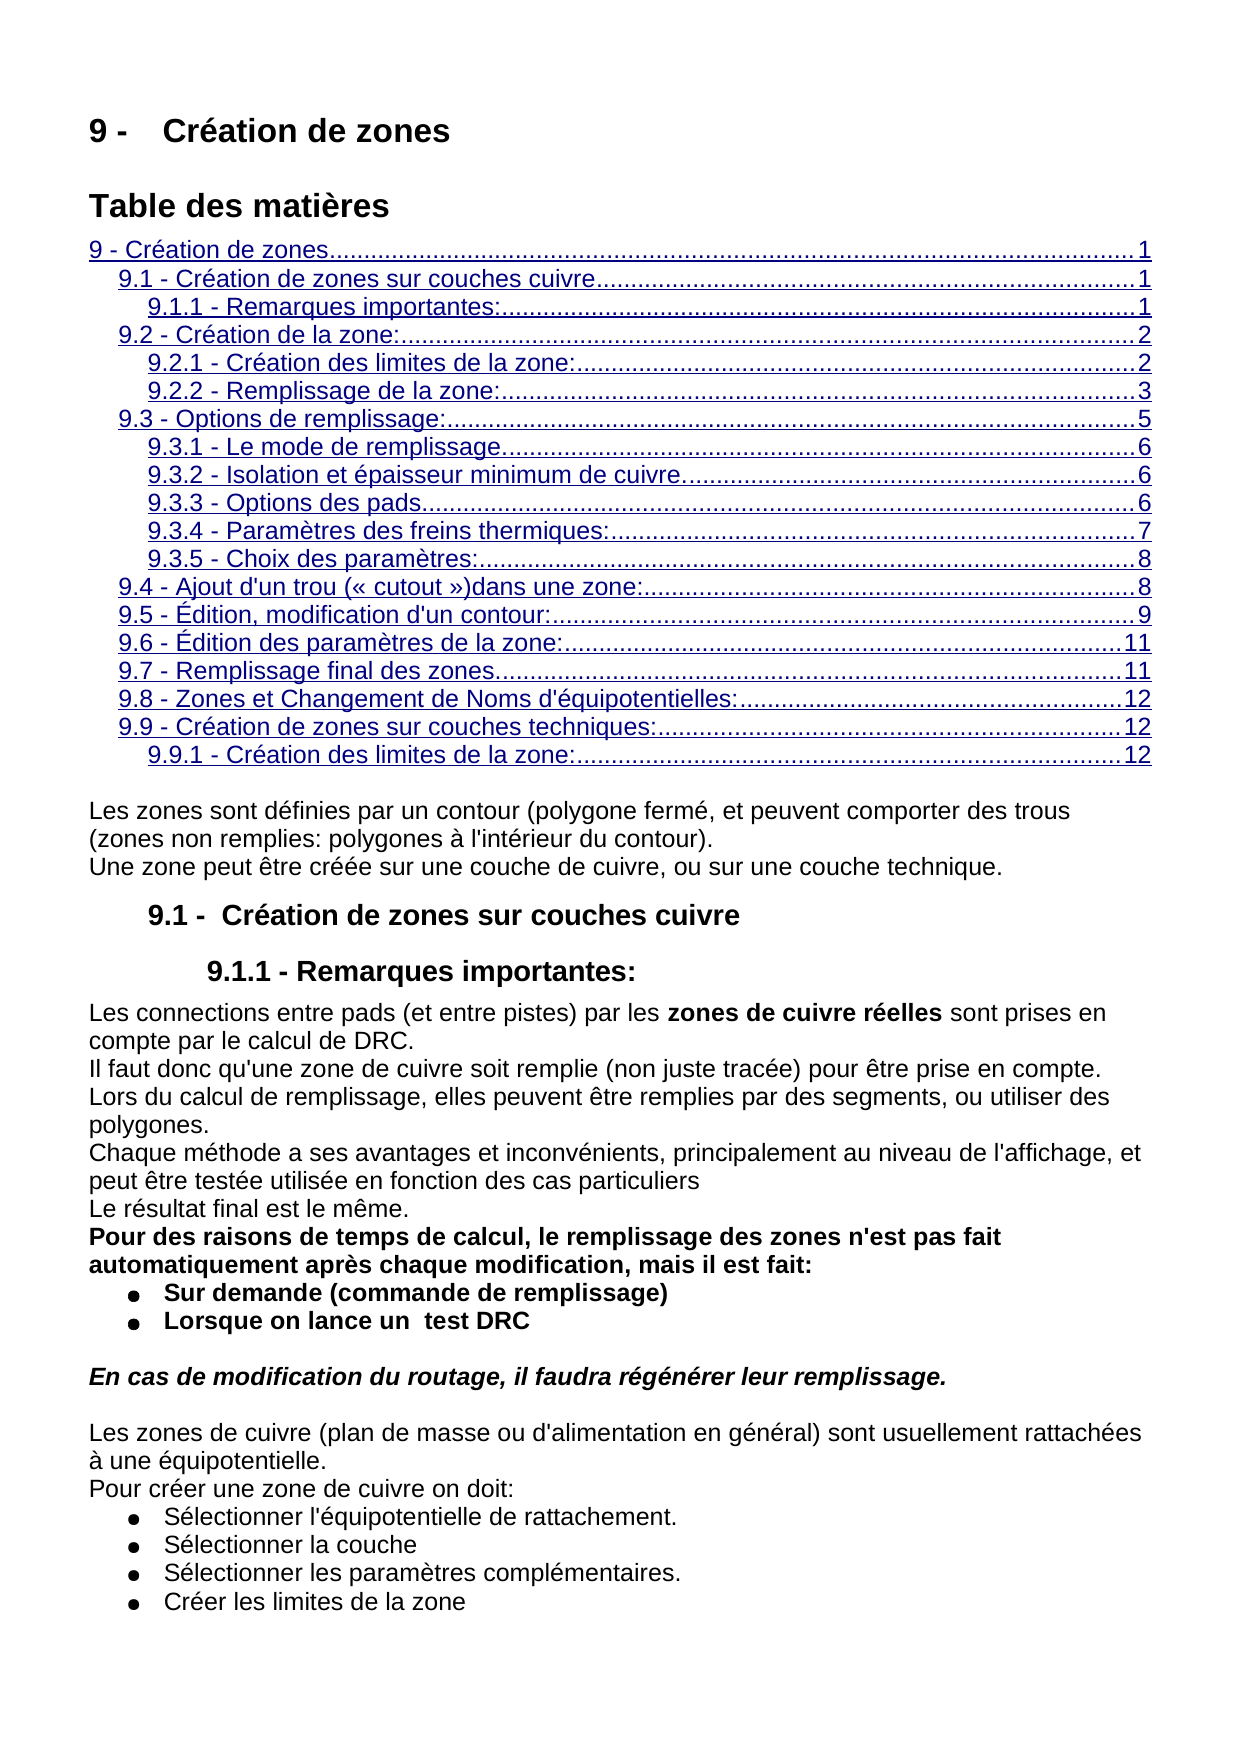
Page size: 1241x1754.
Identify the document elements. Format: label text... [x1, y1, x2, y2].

text Une zone peut être créée sur une couche de cuivre, ou sur une couche technique. [88, 853, 1152, 881]
text 9.3.3 - Options des pads 6 [147, 489, 1152, 513]
list Créer les limites de la zone [126, 1587, 1152, 1615]
list Sélectionner les paramètres complémentaires. [126, 1559, 1152, 1587]
text 9.3.4 - Paramètres des freins thermiques: 7 [147, 517, 1152, 541]
subtitle Remarques importantes: [207, 955, 1152, 987]
text 9.9 - Création de zones sur couches techniques: 12 [118, 713, 1152, 737]
text En cas de modification du routage, il faudra régénérer leur remplissage. [88, 1363, 1152, 1391]
subtitle Création de zones [88, 112, 1152, 150]
text Les connections entre pads (et entre pistes) par les zones de cuivre réelles sont prises en compte par le calcul de DRC. [88, 999, 1152, 1055]
text 9.5 - Édition, modification d'un contour: 9 [118, 601, 1152, 625]
text 9.2 - Création de la zone: 2 [118, 321, 1152, 345]
text Lors du calcul de remplissage, elles peuvent être remplies par des segments, ou utiliser des polygones. [88, 1083, 1152, 1139]
text Chaque méthode a ses avantages et inconvénients, principalement au niveau de l'affichage, et peut être testée utilisée en fonction des cas particuliers [88, 1139, 1152, 1195]
list Lorsque on lance un test DRC [126, 1307, 1152, 1335]
text 9.8 - Zones et Changement de Noms d'équipotentielles: 12 [118, 685, 1152, 709]
text Les zones de cuivre (plan de masse ou d'alimentation en général) sont usuellement rattachées à une équipotentielle. [88, 1419, 1152, 1475]
text 9.3.2 - Isolation et épaisseur minimum de cuivre. 6 [147, 461, 1152, 485]
text 9.7 - Remplissage final des zones. 11 [118, 657, 1152, 681]
subtitle Table des matières [88, 186, 1152, 224]
text 9.3.1 - Le mode de remplissage. 6 [147, 433, 1152, 457]
list Sélectionner l'équipotentielle de rattachement. [126, 1503, 1152, 1531]
text Pour des raisons de temps de calcul, le remplissage des zones n'est pas fait automatiquement après chaque modification, mais il est fait: [88, 1223, 1152, 1279]
text 9.9.1 - Création des limites de la zone: 12 [147, 741, 1152, 765]
text Le résultat final est le même. [88, 1195, 1152, 1223]
text 9.2.1 - Création des limites de la zone: 2 [147, 348, 1152, 373]
text Pour créer une zone de cuivre on doit: [88, 1475, 1152, 1503]
text 9.3 - Options de remplissage: 5 [118, 404, 1152, 429]
text 9.4 - Ajout d'un trou (« cutout »)dans une zone: 8 [118, 573, 1152, 597]
text 9.3.5 - Choix des paramètres: 8 [147, 545, 1152, 569]
text Il faut donc qu'une zone de cuivre soit remplie (non juste tracée) pour être prise en compte. [88, 1055, 1152, 1083]
text 9.6 - Édition des paramètres de la zone: 11 [118, 629, 1152, 653]
list Sur demande (commande de remplissage) [126, 1279, 1152, 1307]
text 9.2.2 - Remplissage de la zone: 3 [147, 377, 1152, 401]
text 9.1 - Création de zones sur couches cuivre 1 [118, 264, 1152, 289]
text 9.1.1 - Remarques importantes: 1 [147, 292, 1152, 316]
list Sélectionner la couche [126, 1531, 1152, 1559]
text Les zones sont définies par un contour (polygone fermé, et peuvent comporter des trous (zones non remplies: polygones à l'intérieur du contour). [88, 797, 1152, 853]
subtitle Création de zones sur couches cuivre [148, 899, 1152, 931]
text 9 - Création de zones 1 [88, 236, 1152, 260]
text [147, 317, 1152, 321]
